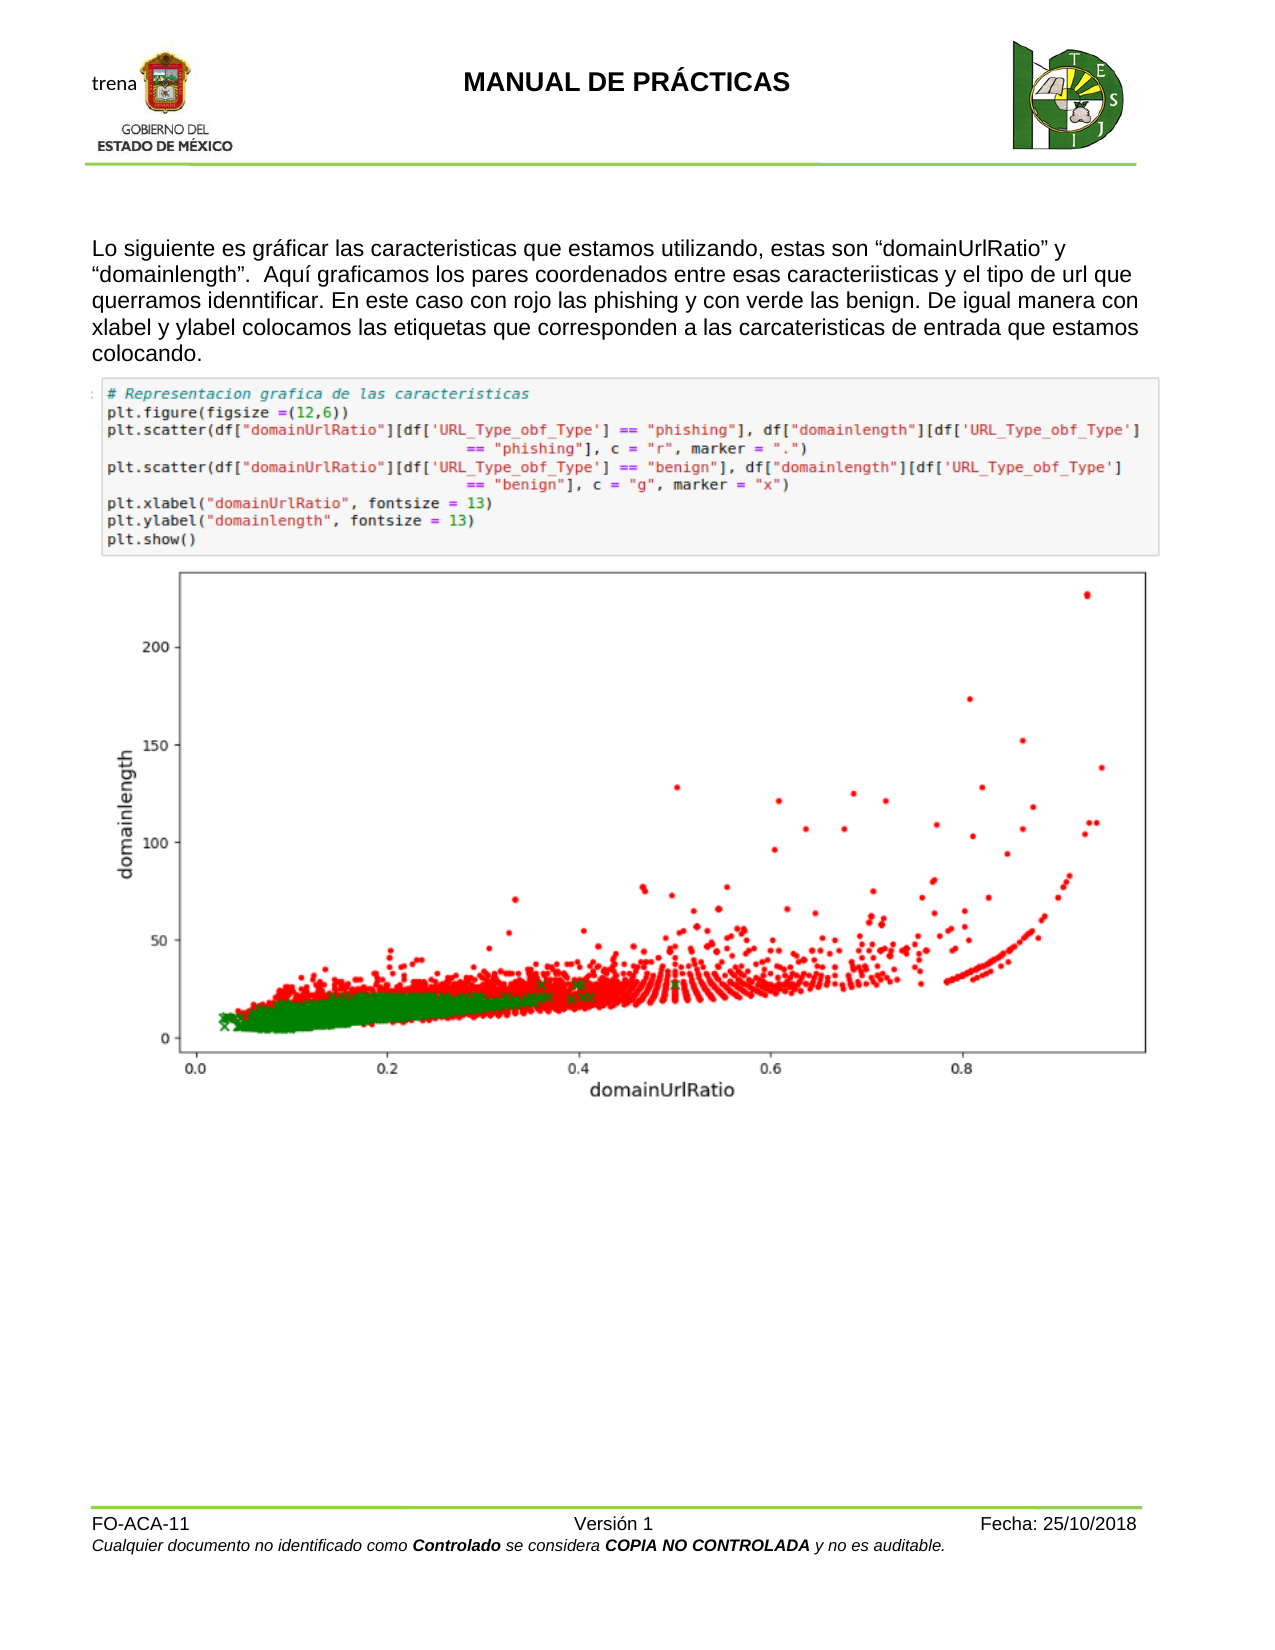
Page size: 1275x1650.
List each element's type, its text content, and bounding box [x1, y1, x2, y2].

picture [91, 372, 1177, 1118]
picture [89, 41, 235, 160]
picture [1012, 40, 1130, 156]
text [92, 1118, 1177, 1170]
text Lo siguiente es gráficar las caracteristicas que estamos utilizando, estas son “domainUrlRatio” y “domainlength”. Aquí graficamos los pares coordenados entre esas caracteriisticas y el tipo de url que querramos idenntificar. En este caso con rojo las phishing y con verde las benign. De igual manera con xlabel y ylabel colocamos las etiquetas que corresponden a las carcateristicas de entrada que estamos colocando. [92, 235, 1177, 372]
